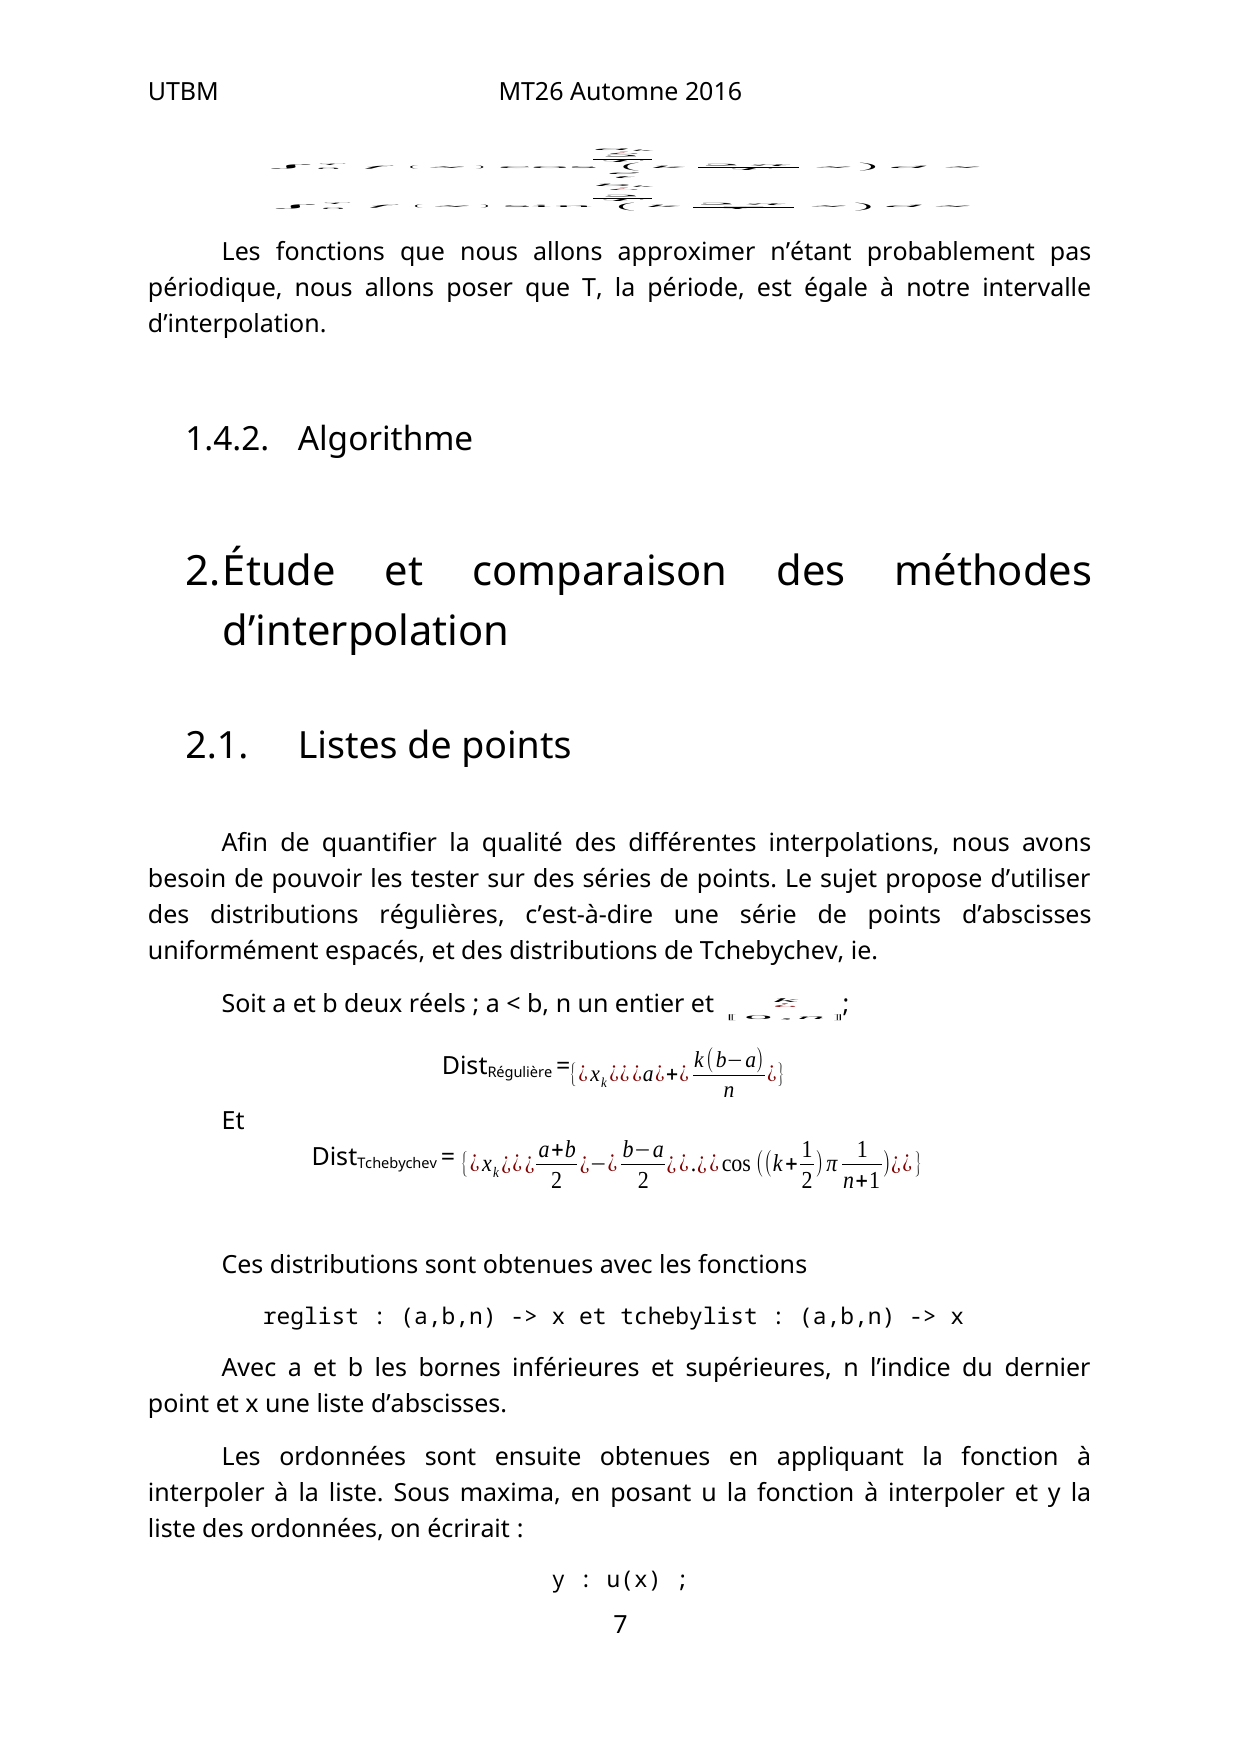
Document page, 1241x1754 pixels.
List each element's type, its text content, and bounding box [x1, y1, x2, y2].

text Et [148, 1102, 1092, 1136]
text Les fonctions que nous allons approximer n’étant probablement pas périodique, nous allons poser que T, la période, est égale à notre intervalle d’interpolation. [148, 233, 1092, 340]
text reglist : (a,b,n) -> x et tchebylist : (a,b,n) -> x [148, 1299, 1092, 1331]
list Algorithme [185, 415, 1092, 461]
list Listes de points [185, 718, 1092, 769]
text Les ordonnées sont ensuite obtenues en appliquant la fonction à interpoler à la liste. Sous maxima, en posant u la fonction à interpoler et y la liste des ordonnées, on écrirait : [148, 1438, 1092, 1544]
text Ces distributions sont obtenues avec les fonctions [148, 1247, 1092, 1281]
text DistRégulière = [148, 1046, 1092, 1102]
list Étude et comparaison des méthodes d’interpolation [185, 541, 1092, 658]
text Afin de quantifier la qualité des différentes interpolations, nous avons besoin de pouvoir les tester sur des séries de points. Le sujet propose d’utiliser des distributions régulières, c’est-à-dire une série de points d’abscisses uniformément espacés, et des distributions de Tchebychev, ie. [148, 825, 1092, 967]
text y : u(x) ; [148, 1563, 1092, 1594]
text Avec a et b les bornes inférieures et supérieures, n l’indice du dernier point et x une liste d’abscisses. [148, 1349, 1092, 1419]
text DistTchebychev = [148, 1136, 1092, 1194]
text Soit a et b deux réels ; a < b, n un entier et ; [148, 986, 1092, 1027]
